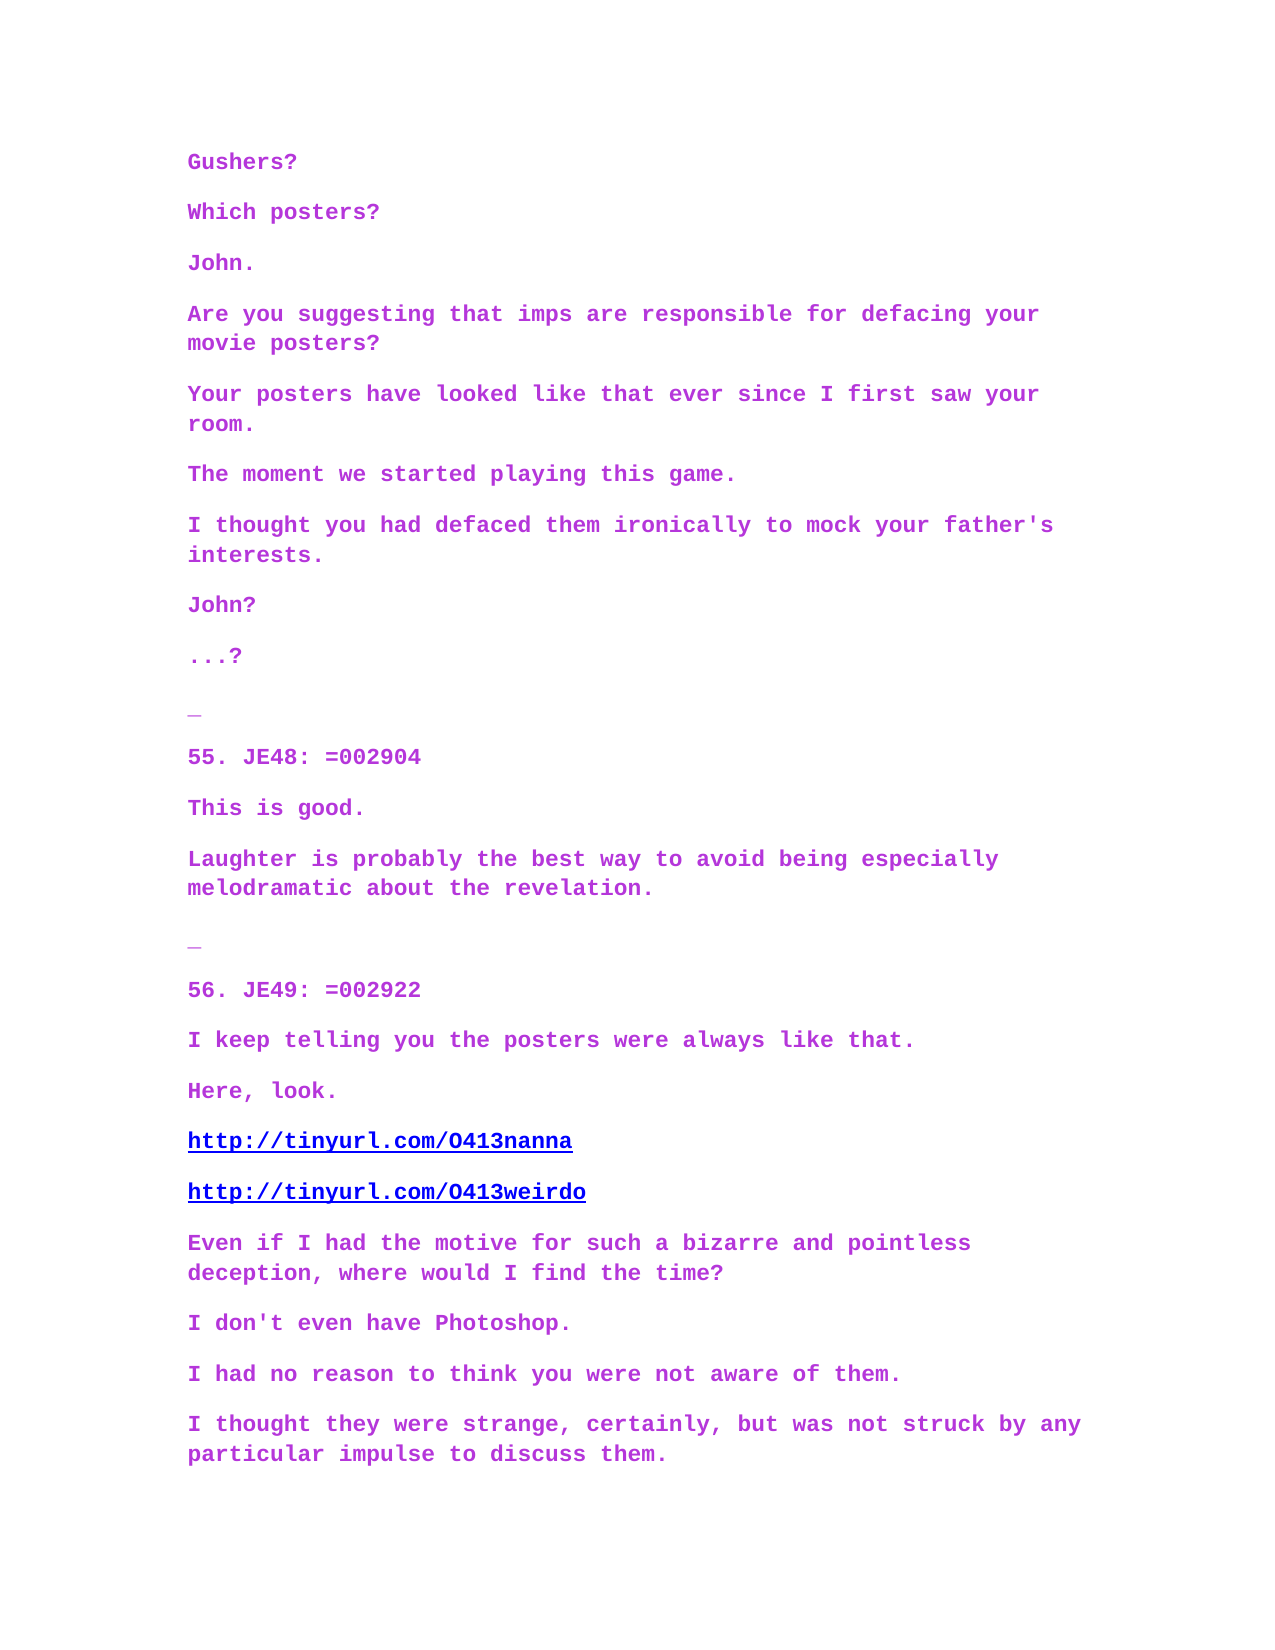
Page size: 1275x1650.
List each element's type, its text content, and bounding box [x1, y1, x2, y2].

text 55. JE48: =002904 [187, 746, 1087, 772]
text I thought they were strange, certainly, but was not struck by any particular impulse to discuss them. [187, 1413, 1087, 1468]
text John. [187, 251, 1087, 277]
text Which posters? [187, 201, 1087, 227]
text The moment we started playing this game. [187, 463, 1087, 489]
text http://tinyurl.com/O413nanna [187, 1130, 1087, 1156]
text http://tinyurl.com/O413weirdo [187, 1180, 1087, 1206]
text Laughter is probably the best way to avoid being especially melodramatic about the revelation. [187, 847, 1087, 903]
text This is good. [187, 796, 1087, 822]
text ...? [187, 644, 1087, 670]
text I thought you had defaced them ironically to mock your father's interests. [187, 513, 1087, 569]
text _ [187, 927, 1087, 953]
text John? [187, 594, 1087, 620]
text Your posters have looked like that ever since I first saw your room. [187, 382, 1087, 438]
text Here, look. [187, 1079, 1087, 1105]
text 56. JE49: =002922 [187, 978, 1087, 1004]
text I had no reason to think you were not aware of them. [187, 1362, 1087, 1388]
text I don't even have Photoshop. [187, 1311, 1087, 1337]
text Gushers? [187, 150, 1087, 176]
text _ [187, 695, 1087, 721]
text Are you suggesting that imps are responsible for defacing your movie posters? [187, 302, 1087, 358]
text Even if I had the motive for such a bizarre and pointless deception, where would I find the time? [187, 1231, 1087, 1287]
text I keep telling you the posters were always like that. [187, 1028, 1087, 1054]
